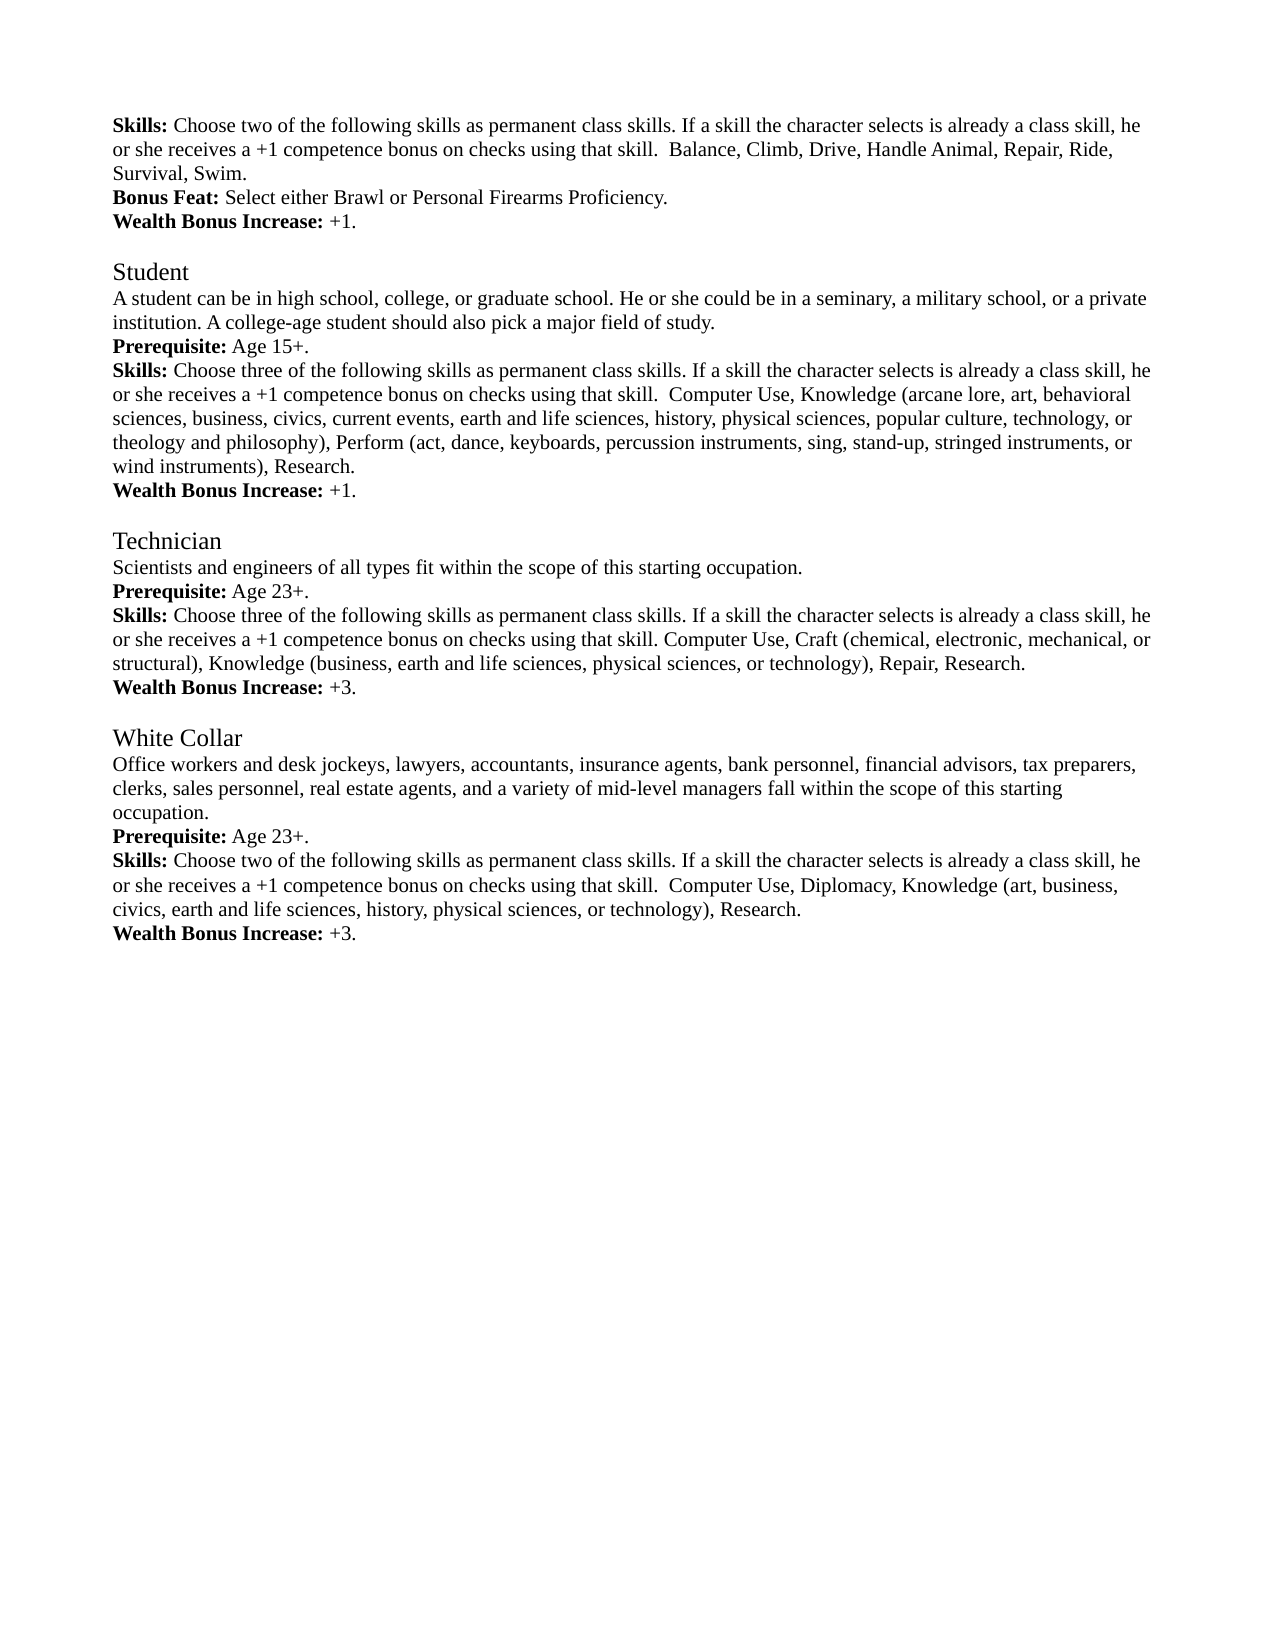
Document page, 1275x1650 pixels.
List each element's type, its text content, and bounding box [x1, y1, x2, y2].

text Wealth Bonus Increase: +3. [112, 675, 1162, 699]
text Prerequisite: Age 23+. [112, 579, 1162, 603]
text Skills: Choose two of the following skills as permanent class skills. If a skill the character selects is already a class skill, he or she receives a +1 competence bonus on checks using that skill. Balance, Climb, Drive, Handle Animal, Repair, Ride, Survival, Swim. [112, 112, 1162, 185]
text Skills: Choose three of the following skills as permanent class skills. If a skill the character selects is already a class skill, he or she receives a +1 competence bonus on checks using that skill. Computer Use, Knowledge (arcane lore, art, behavioral sciences, business, civics, current events, earth and life sciences, history, physical sciences, popular culture, technology, or theology and philosophy), Perform (act, dance, keyboards, percussion instruments, sing, stand-up, stringed instruments, or wind instruments), Research. [112, 358, 1162, 478]
text Scientists and engineers of all types fit within the scope of this starting occupation. [112, 555, 1162, 579]
text Bonus Feat: Select either Brawl or Personal Firearms Proficiency. [112, 185, 1162, 209]
text A student can be in high school, college, or graduate school. He or she could be in a seminary, a military school, or a private institution. A college-age student should also pick a major field of study. [112, 286, 1162, 334]
text Prerequisite: Age 23+. [112, 824, 1162, 848]
text Skills: Choose three of the following skills as permanent class skills. If a skill the character selects is already a class skill, he or she receives a +1 competence bonus on checks using that skill. Computer Use, Craft (chemical, electronic, mechanical, or structural), Knowledge (business, earth and life sciences, physical sciences, or technology), Repair, Research. [112, 603, 1162, 675]
subtitle Student [112, 257, 1162, 286]
text Prerequisite: Age 15+. [112, 334, 1162, 358]
text Office workers and desk jockeys, lawyers, accountants, insurance agents, bank personnel, financial advisors, tax preparers, clerks, sales personnel, real estate agents, and a variety of mid-level managers fall within the scope of this starting occupation. [112, 752, 1162, 824]
text Wealth Bonus Increase: +1. [112, 478, 1162, 502]
text Wealth Bonus Increase: +3. [112, 921, 1162, 945]
text Wealth Bonus Increase: +1. [112, 209, 1162, 233]
subtitle White Collar [112, 723, 1162, 752]
subtitle Technician [112, 526, 1162, 555]
text Skills: Choose two of the following skills as permanent class skills. If a skill the character selects is already a class skill, he or she receives a +1 competence bonus on checks using that skill. Computer Use, Diplomacy, Knowledge (art, business, civics, earth and life sciences, history, physical sciences, or technology), Research. [112, 848, 1162, 921]
